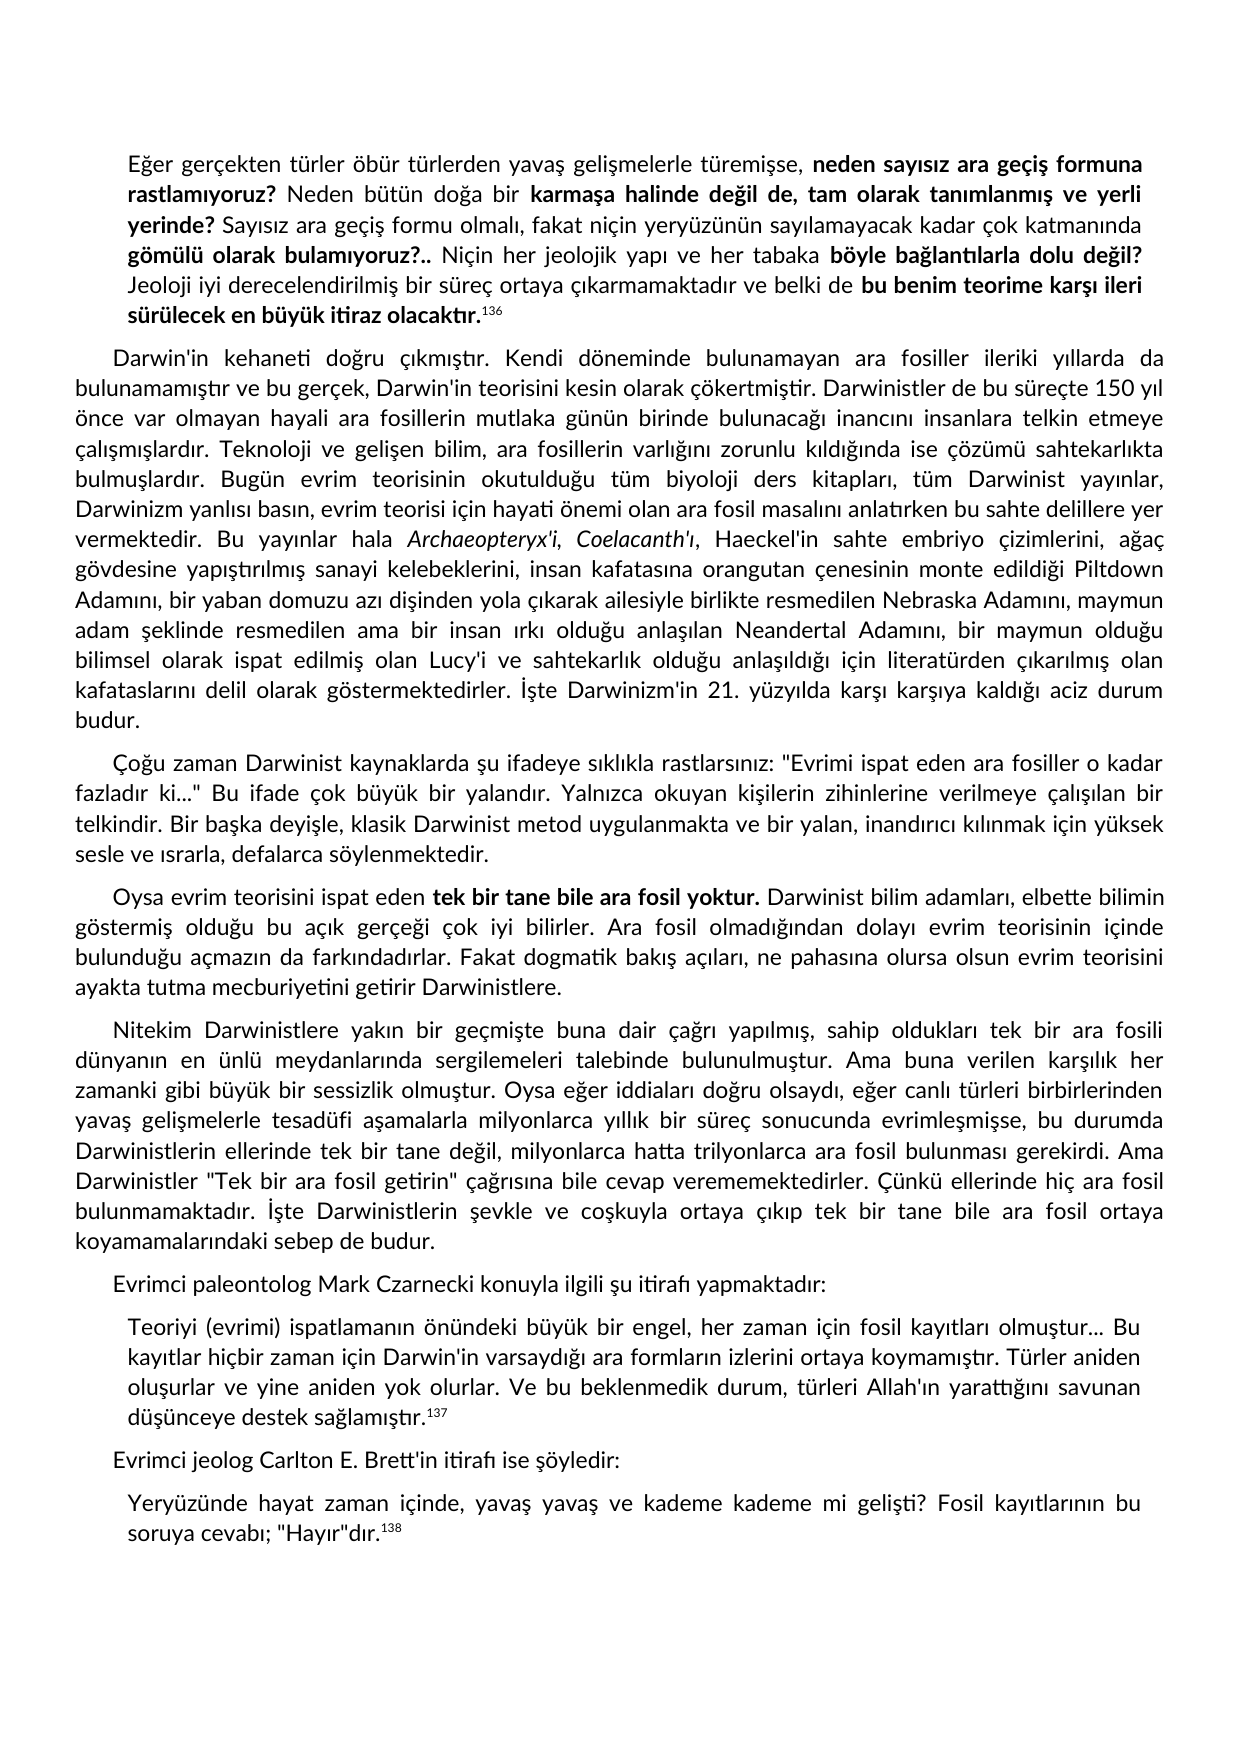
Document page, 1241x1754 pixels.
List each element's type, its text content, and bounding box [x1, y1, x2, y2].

text Evrimci paleontolog Mark Czarnecki konuyla ilgili şu itirafı yapmaktadır: [75, 1270, 1165, 1297]
text Evrimci jeolog Carlton E. Brett'in itirafı ise şöyledir: [75, 1446, 1165, 1473]
text Teoriyi (evrimi) ispatlamanın önündeki büyük bir engel, her zaman için fosil kayıtları olmuştur... Bu kayıtlar hiçbir zaman için Darwin'in varsaydığı ara formların izlerini ortaya koymamıştır. Türler aniden oluşurlar ve yine aniden yok olurlar. Ve bu beklenmedik durum, türleri Allah'ın yarattığını savunan düşünceye destek sağlamıştır.137 [127, 1312, 1143, 1431]
text Çoğu zaman Darwinist kaynaklarda şu ifadeye sıklıkla rastlarsınız: "Evrimi ispat eden ara fosiller o kadar fazladır ki..." Bu ifade çok büyük bir yalandır. Yalnızca okuyan kişilerin zihinlerine verilmeye çalışılan bir telkindir. Bir başka deyişle, klasik Darwinist metod uygulanmakta ve bir yalan, inandırıcı kılınmak için yüksek sesle ve ısrarla, defalarca söylenmektedir. [75, 749, 1165, 867]
text Yeryüzünde hayat zaman içinde, yavaş yavaş ve kademe kademe mi gelişti? Fosil kayıtlarının bu soruya cevabı; "Hayır"dır.138 [127, 1488, 1143, 1546]
text Darwin'in kehaneti doğru çıkmıştır. Kendi döneminde bulunamayan ara fosiller ileriki yıllarda da bulunamamıştır ve bu gerçek, Darwin'in teorisini kesin olarak çökertmiştir. Darwinistler de bu süreçte 150 yıl önce var olmayan hayali ara fosillerin mutlaka günün birinde bulunacağı inancını insanlara telkin etmeye çalışmışlardır. Teknoloji ve gelişen bilim, ara fosillerin varlığını zorunlu kıldığında ise çözümü sahtekarlıkta bulmuşlardır. Bugün evrim teorisinin okutulduğu tüm biyoloji ders kitapları, tüm Darwinist yayınlar, Darwinizm yanlısı basın, evrim teorisi için hayati önemi olan ara fosil masalını anlatırken bu sahte delillere yer vermektedir. Bu yayınlar hala Archaeopteryx'i, Coelacanth'ı, Haeckel'in sahte embriyo çizimlerini, ağaç gövdesine yapıştırılmış sanayi kelebeklerini, insan kafatasına orangutan çenesinin monte edildiği Piltdown Adamını, bir yaban domuzu azı dişinden yola çıkarak ailesiyle birlikte resmedilen Nebraska Adamını, maymun adam şeklinde resmedilen ama bir insan ırkı olduğu anlaşılan Neandertal Adamını, bir maymun olduğu bilimsel olarak ispat edilmiş olan Lucy'i ve sahtekarlık olduğu anlaşıldığı için literatürden çıkarılmış olan kafataslarını delil olarak göstermektedirler. İşte Darwinizm'in 21. yüzyılda karşı karşıya kaldığı aciz durum budur. [75, 344, 1165, 734]
text Eğer gerçekten türler öbür türlerden yavaş gelişmelerle türemişse, neden sayısız ara geçiş formuna rastlamıyoruz? Neden bütün doğa bir karmaşa halinde değil de, tam olarak tanımlanmış ve yerli yerinde? Sayısız ara geçiş formu olmalı, fakat niçin yeryüzünün sayılamayacak kadar çok katmanında gömülü olarak bulamıyoruz?.. Niçin her jeolojik yapı ve her tabaka böyle bağlantılarla dolu değil? Jeoloji iyi derecelendirilmiş bir süreç ortaya çıkarmamaktadır ve belki de bu benim teorime karşı ileri sürülecek en büyük itiraz olacaktır.136 [127, 150, 1143, 328]
text Nitekim Darwinistlere yakın bir geçmişte buna dair çağrı yapılmış, sahip oldukları tek bir ara fosili dünyanın en ünlü meydanlarında sergilemeleri talebinde bulunulmuştur. Ama buna verilen karşılık her zamanki gibi büyük bir sessizlik olmuştur. Oysa eğer iddiaları doğru olsaydı, eğer canlı türleri birbirlerinden yavaş gelişmelerle tesadüfi aşamalarla milyonlarca yıllık bir süreç sonucunda evrimleşmişse, bu durumda Darwinistlerin ellerinde tek bir tane değil, milyonlarca hatta trilyonlarca ara fosil bulunması gerekirdi. Ama Darwinistler "Tek bir ara fosil getirin" çağrısına bile cevap verememektedirler. Çünkü ellerinde hiç ara fosil bulunmamaktadır. İşte Darwinistlerin şevkle ve coşkuyla ortaya çıkıp tek bir tane bile ara fosil ortaya koyamamalarındaki sebep de budur. [75, 1016, 1165, 1254]
text Oysa evrim teorisini ispat eden tek bir tane bile ara fosil yoktur. Darwinist bilim adamları, elbette bilimin göstermiş olduğu bu açık gerçeği çok iyi bilirler. Ara fosil olmadığından dolayı evrim teorisinin içinde bulunduğu açmazın da farkındadırlar. Fakat dogmatik bakış açıları, ne pahasına olursa olsun evrim teorisini ayakta tutma mecburiyetini getirir Darwinistlere. [75, 882, 1165, 1000]
